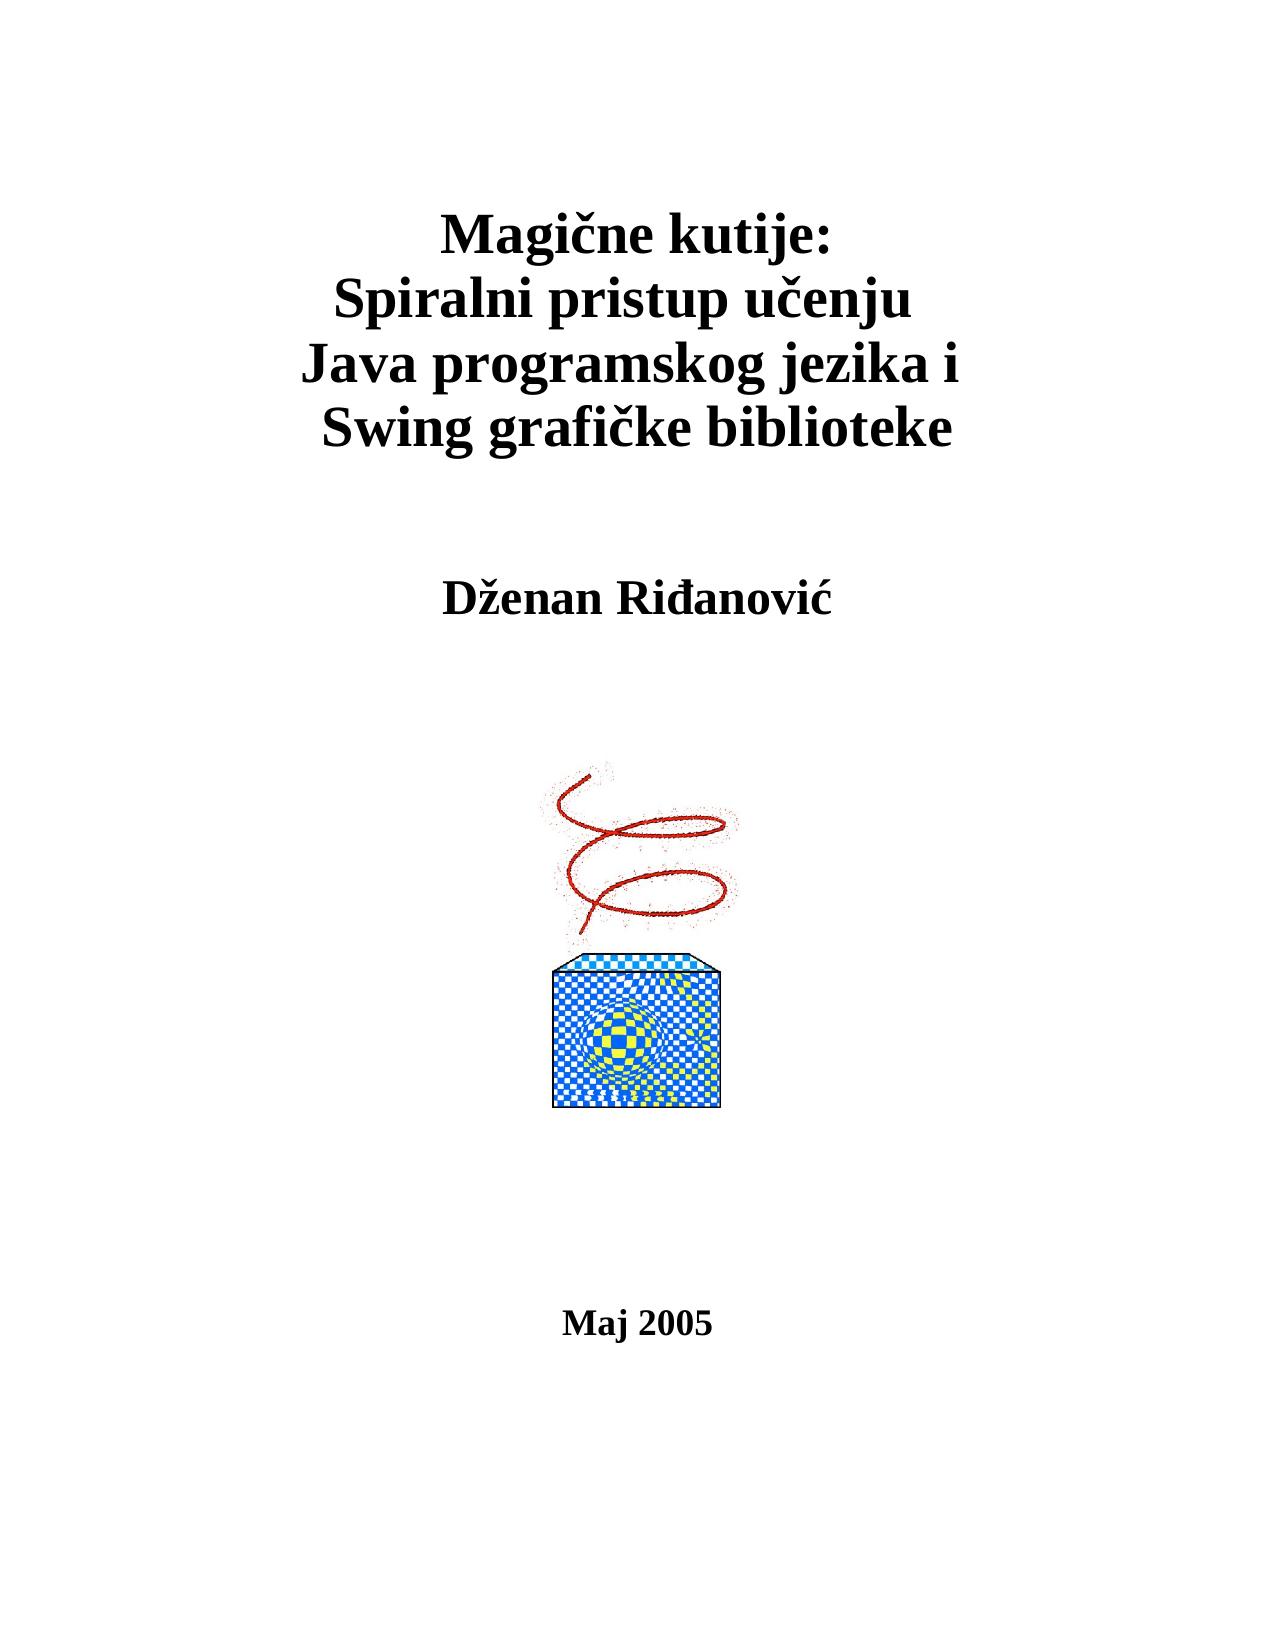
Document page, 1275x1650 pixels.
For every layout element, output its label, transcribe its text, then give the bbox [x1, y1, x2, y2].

text Dženan Riđanović [118, 569, 1157, 625]
text Spiralni pristup učenju [118, 266, 1157, 330]
text Java programskog jezika i [118, 330, 1157, 394]
text Magične kutije: [118, 201, 1157, 266]
text Maj 2005 [118, 1302, 1157, 1343]
picture [527, 753, 748, 1108]
text Swing grafičke biblioteke [118, 394, 1157, 459]
